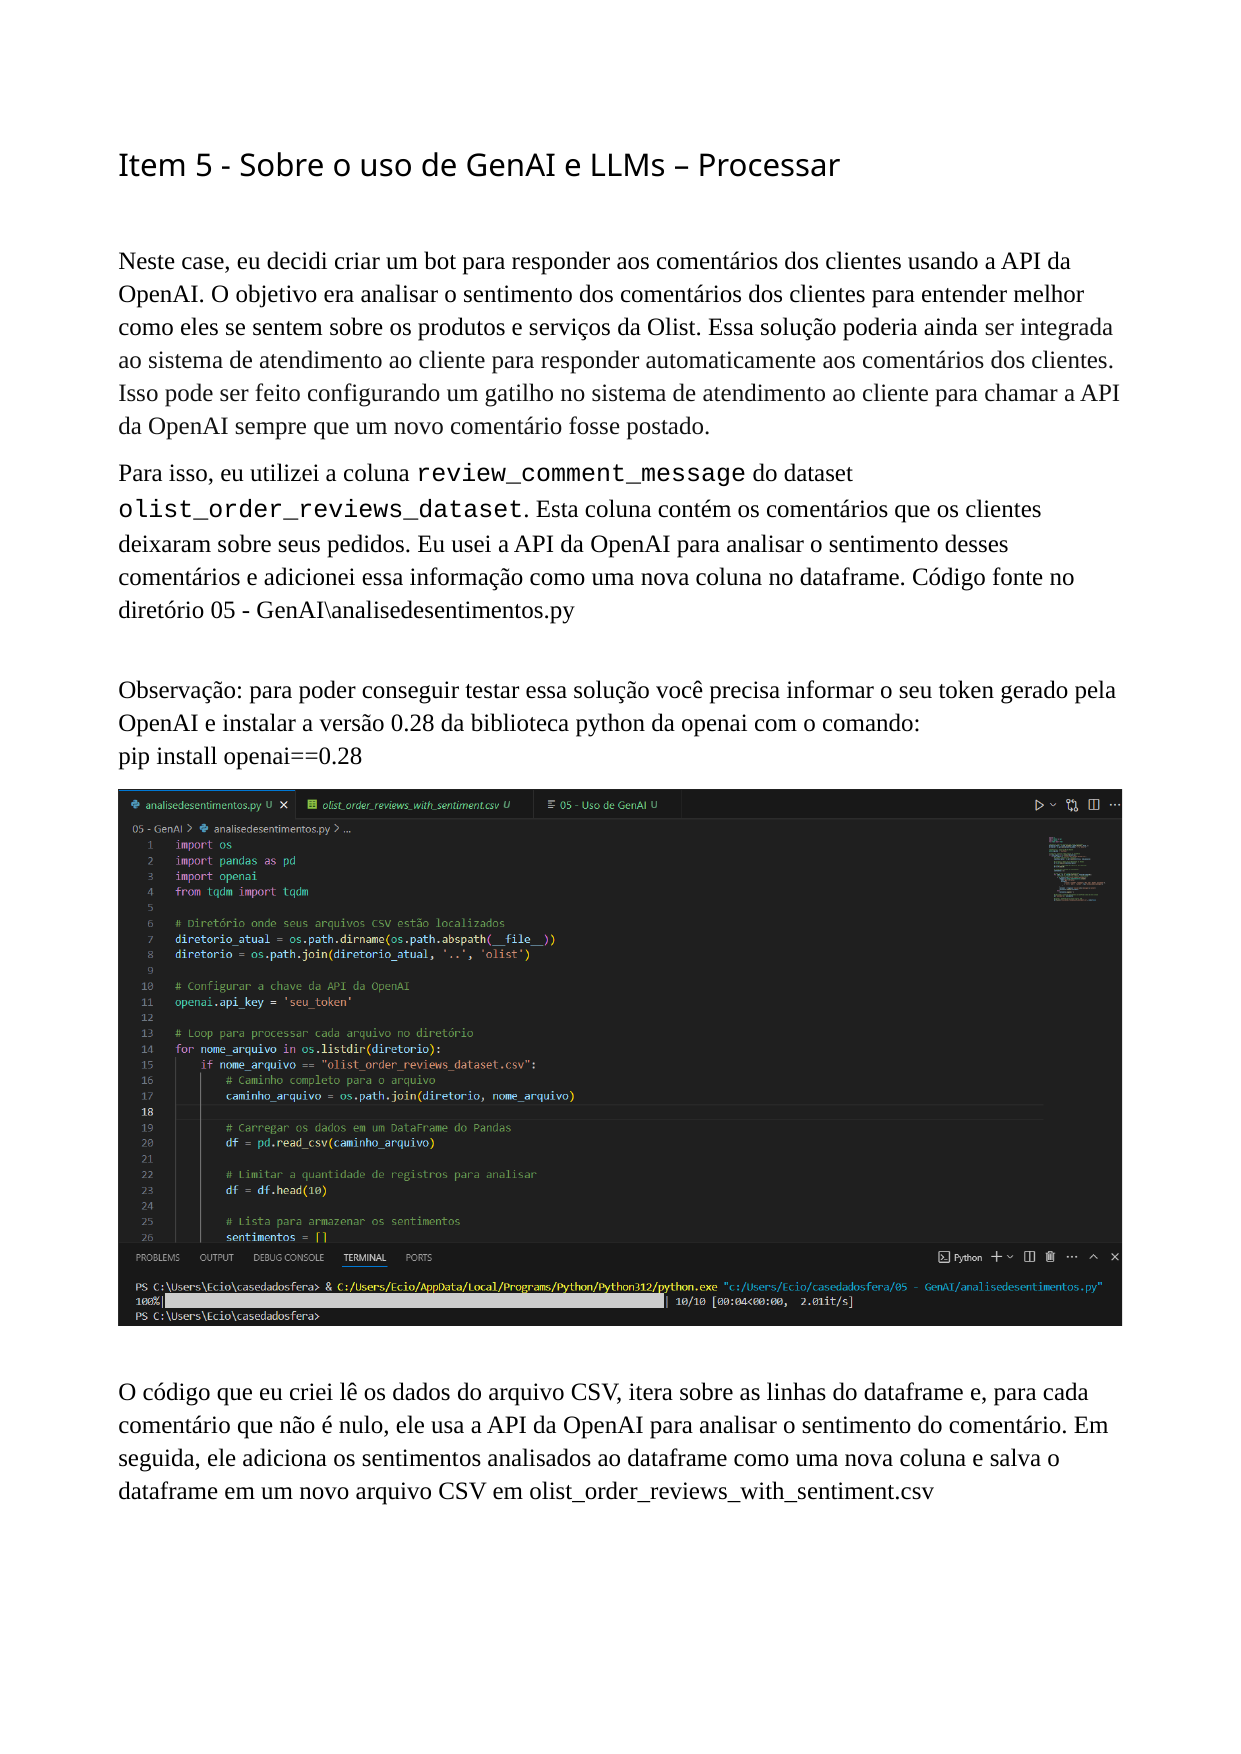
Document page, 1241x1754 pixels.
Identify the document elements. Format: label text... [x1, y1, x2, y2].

text O código que eu criei lê os dados do arquivo CSV, itera sobre as linhas do dataframe e, para cada comentário que não é nulo, ele usa a API da OpenAI para analisar o sentimento do comentário. Em seguida, ele adiciona os sentimentos analisados ao dataframe como uma nova coluna e salva o dataframe em um novo arquivo CSV em olist_order_reviews_with_sentiment.csv [118, 1377, 1122, 1505]
text Observação: para poder conseguir testar essa solução você precisa informar o seu token gerado pela OpenAI e instalar a versão 0.28 da biblioteca python da openai com o comando: pip install openai==0.28 [118, 675, 1122, 770]
text Neste case, eu decidi criar um bot para responder aos comentários dos clientes usando a API da OpenAI. O objetivo era analisar o sentimento dos comentários dos clientes para entender melhor como eles se sentem sobre os produtos e serviços da Olist. Essa solução poderia ainda ser integrada ao sistema de atendimento ao cliente para responder automaticamente aos comentários dos clientes. Isso pode ser feito configurando um gatilho no sistema de atendimento ao cliente para chamar a API da OpenAI sempre que um novo comentário fosse postado. [118, 246, 1122, 440]
text Para isso, eu utilizei a coluna review_comment_message do dataset olist_order_reviews_dataset. Esta coluna contém os comentários que os clientes deixaram sobre seus pedidos. Eu usei a API da OpenAI para analisar o sentimento desses comentários e adicionei essa informação como uma nova coluna no dataframe. Código fonte no diretório 05 - GenAI\analisedesentimentos.py [118, 458, 1122, 657]
subtitle Item 5 - Sobre o uso de GenAI e LLMs – Processar [118, 143, 1122, 186]
picture [118, 789, 1123, 1326]
